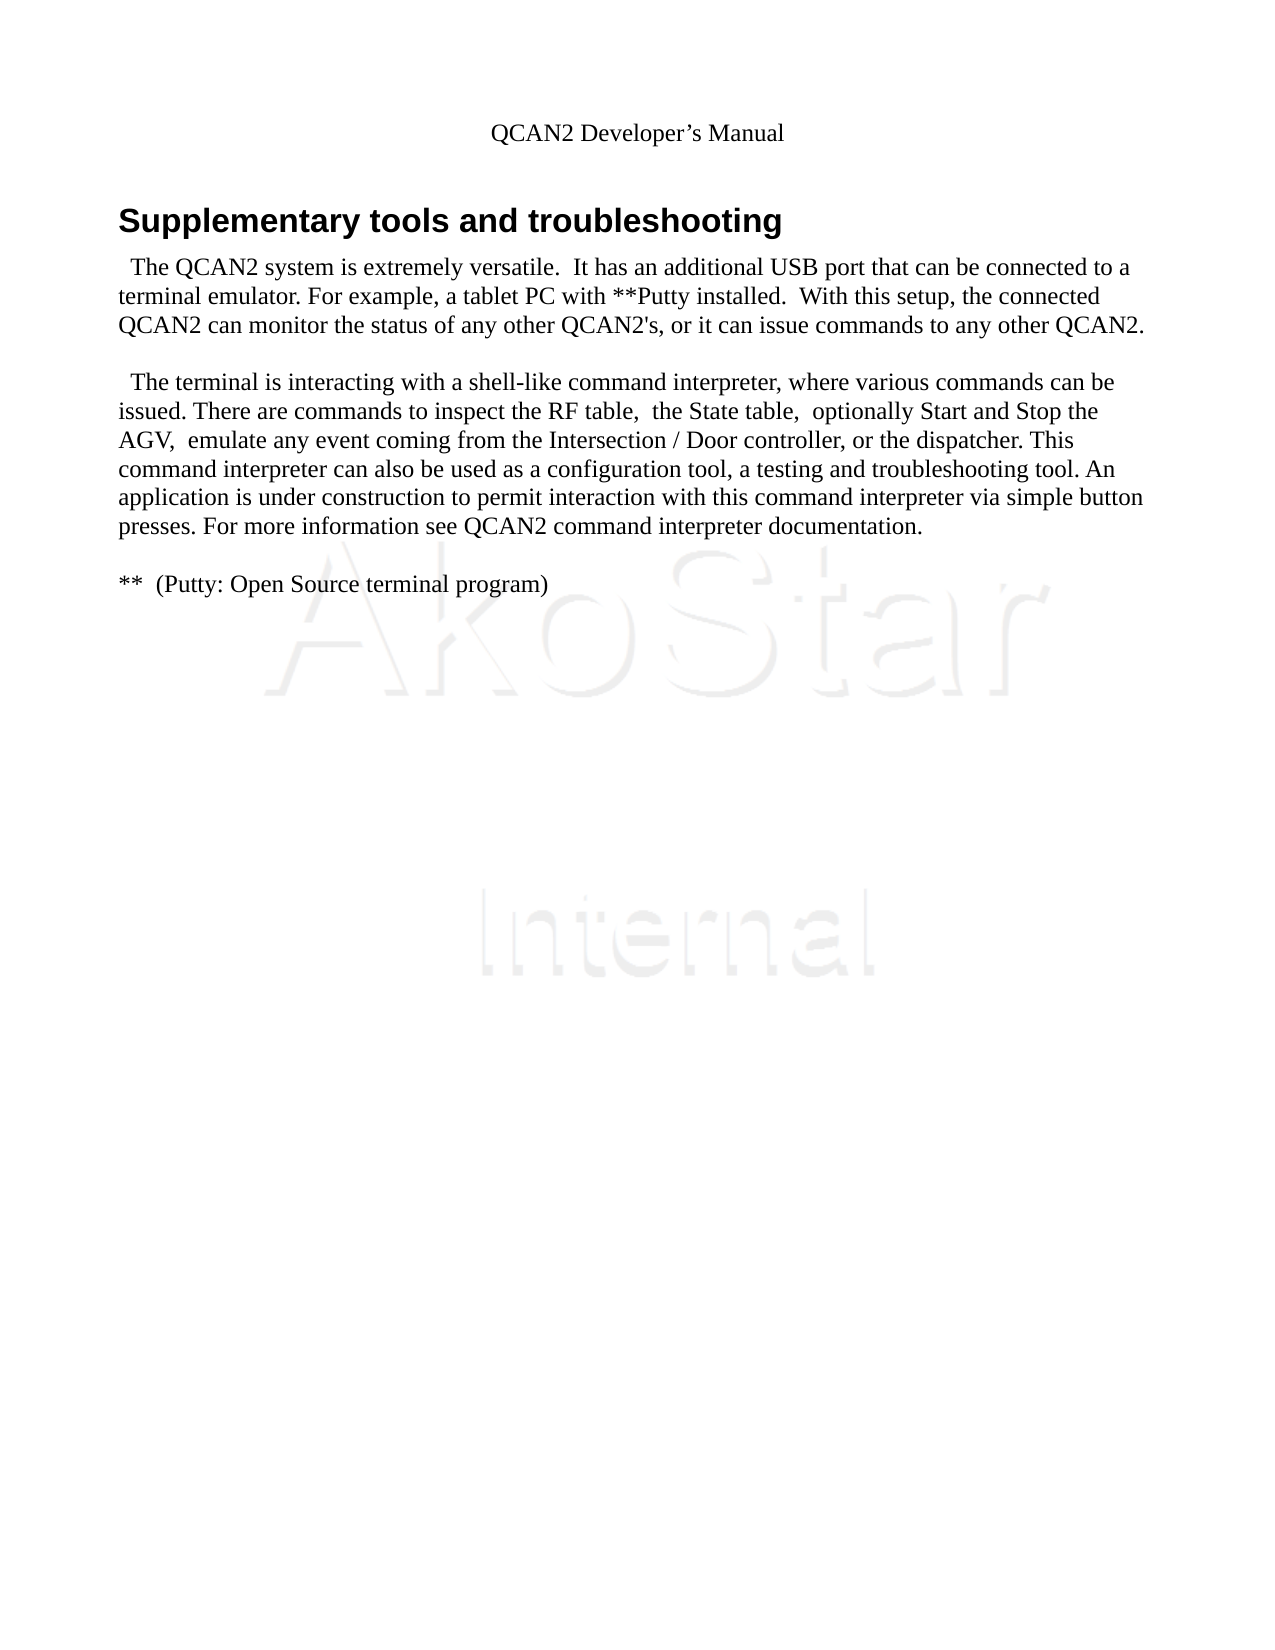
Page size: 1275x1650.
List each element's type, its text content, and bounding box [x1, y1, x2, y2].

text ** (Putty: Open Source terminal program) [118, 569, 1157, 597]
subtitle Supplementary tools and troubleshooting [118, 201, 1157, 240]
picture [237, 597, 1038, 1225]
text The QCAN2 system is extremely versatile. It has an additional USB port that can be connected to a terminal emulator. For example, a tablet PC with **Putty installed. With this setup, the connected QCAN2 can monitor the status of any other QCAN2's, or it can issue commands to any other QCAN2. [118, 252, 1157, 339]
text The terminal is interacting with a shell-like command interpreter, where various commands can be issued. There are commands to inspect the RF table, the State table, optionally Start and Stop the AGV, emulate any event coming from the Intersection / Door controller, or the dispatcher. This command interpreter can also be used as a configuration tool, a testing and troubleshooting tool. An application is under construction to permit interaction with this command interpreter via simple button presses. For more information see QCAN2 command interpreter documentation. [118, 367, 1157, 540]
picture [237, 540, 1038, 569]
